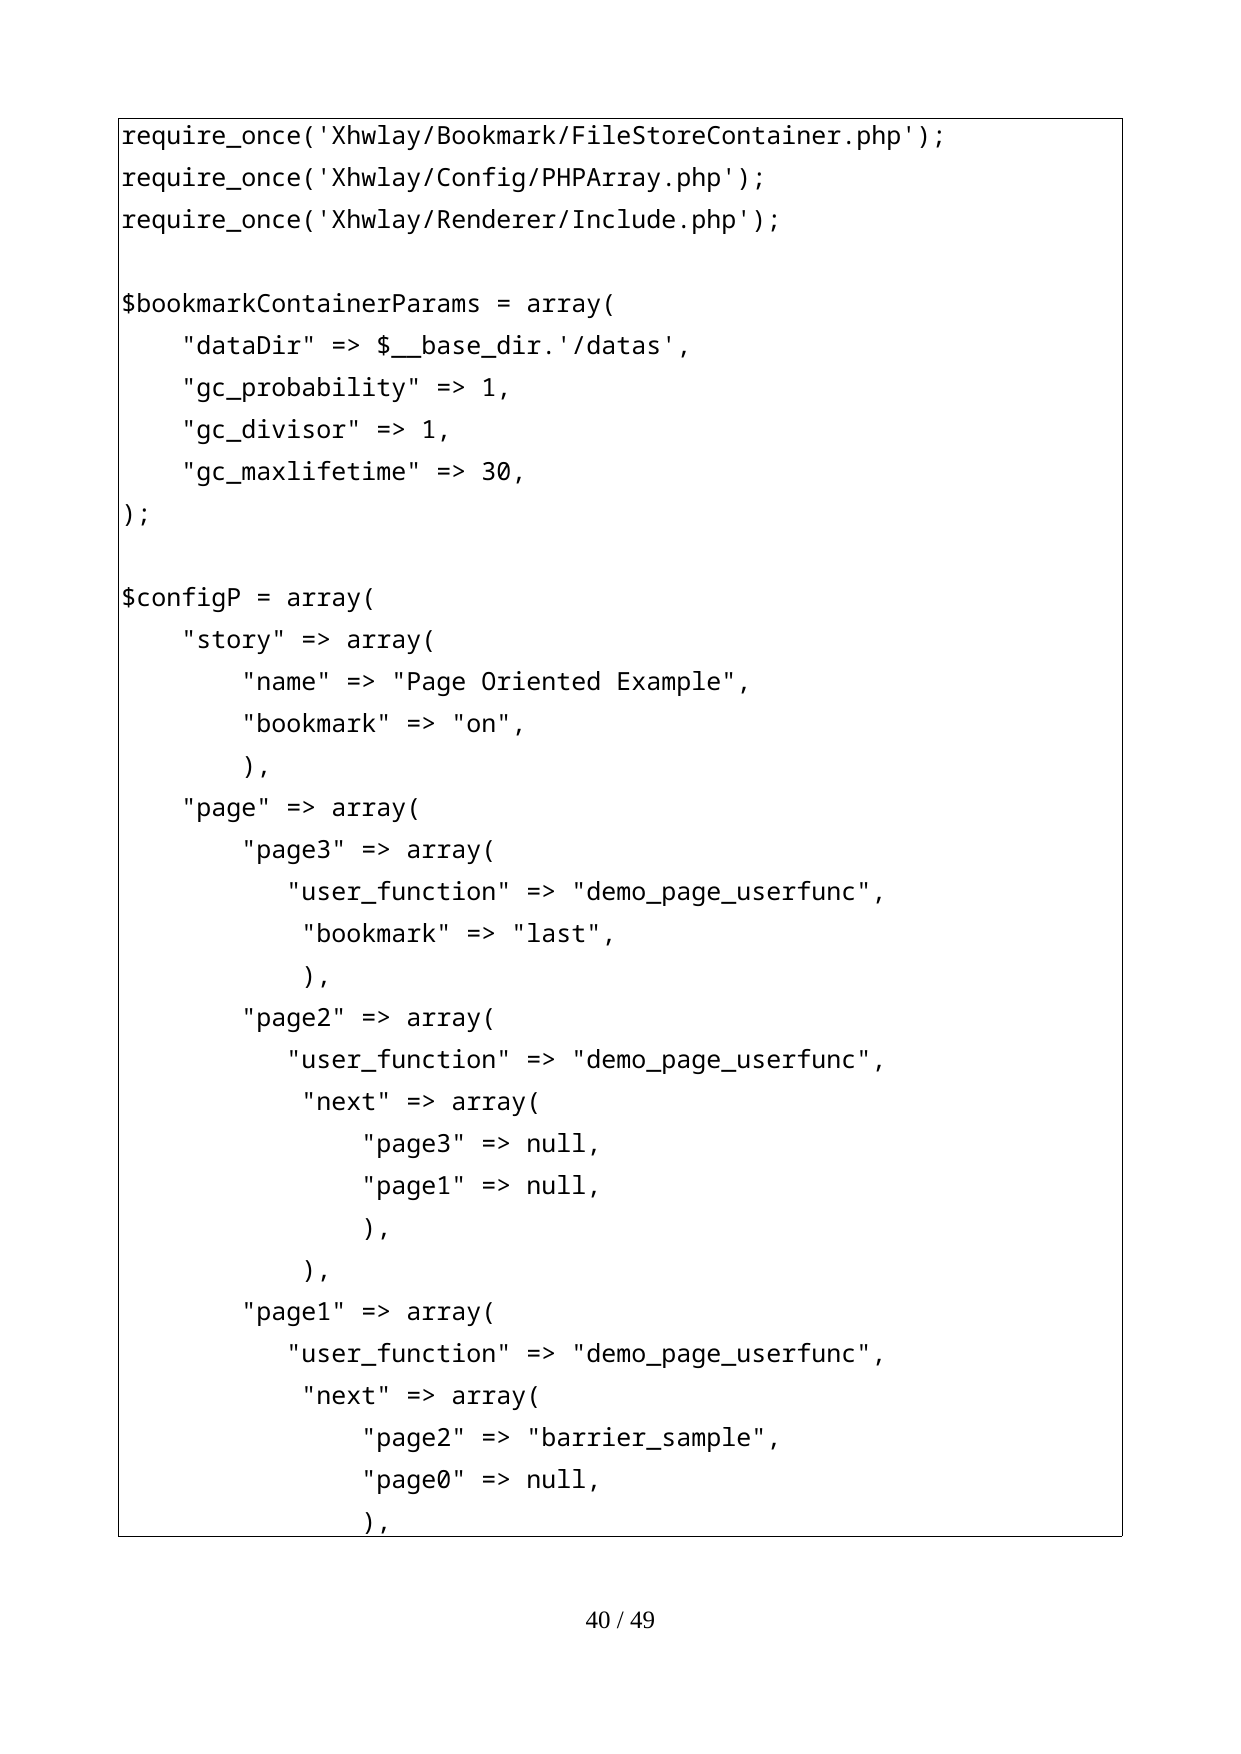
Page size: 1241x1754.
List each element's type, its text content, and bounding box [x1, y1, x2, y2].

text ), [119, 1252, 1122, 1284]
text "page3" => null, [119, 1126, 1122, 1158]
text "bookmark" => "on", [119, 706, 1122, 738]
text "bookmark" => "last", [119, 916, 1122, 948]
text "page2" => array( [119, 1000, 1122, 1032]
text require_once('Xhwlay/Renderer/Include.php'); [119, 202, 1122, 234]
text "dataDir" => $__base_dir.'/datas', [119, 328, 1122, 361]
text $bookmarkContainerParams = array( [119, 286, 1122, 318]
text "user_function" => "demo_page_userfunc", [119, 1336, 1122, 1368]
text "page1" => null, [119, 1168, 1122, 1200]
text "page" => array( [119, 790, 1122, 822]
text "user_function" => "demo_page_userfunc", [119, 1042, 1122, 1074]
text "gc_probability" => 1, [119, 370, 1122, 402]
text ), [119, 1209, 1122, 1242]
text ), [119, 1503, 1122, 1536]
text "user_function" => "demo_page_userfunc", [119, 874, 1122, 906]
text require_once('Xhwlay/Bookmark/FileStoreContainer.php'); [119, 119, 1122, 151]
text "page0" => null, [119, 1461, 1122, 1494]
text $configP = array( [119, 580, 1122, 612]
text ); [119, 496, 1122, 528]
text "story" => array( [119, 622, 1122, 654]
text "page2" => "barrier_sample", [119, 1419, 1122, 1452]
text ), [119, 958, 1122, 990]
text "page3" => array( [119, 832, 1122, 864]
text "gc_divisor" => 1, [119, 412, 1122, 444]
text "gc_maxlifetime" => 30, [119, 454, 1122, 486]
text "next" => array( [119, 1084, 1122, 1116]
text ), [119, 748, 1122, 780]
text "name" => "Page Oriented Example", [119, 664, 1122, 696]
text "page1" => array( [119, 1293, 1122, 1326]
text require_once('Xhwlay/Config/PHPArray.php'); [119, 160, 1122, 193]
text "next" => array( [119, 1377, 1122, 1410]
